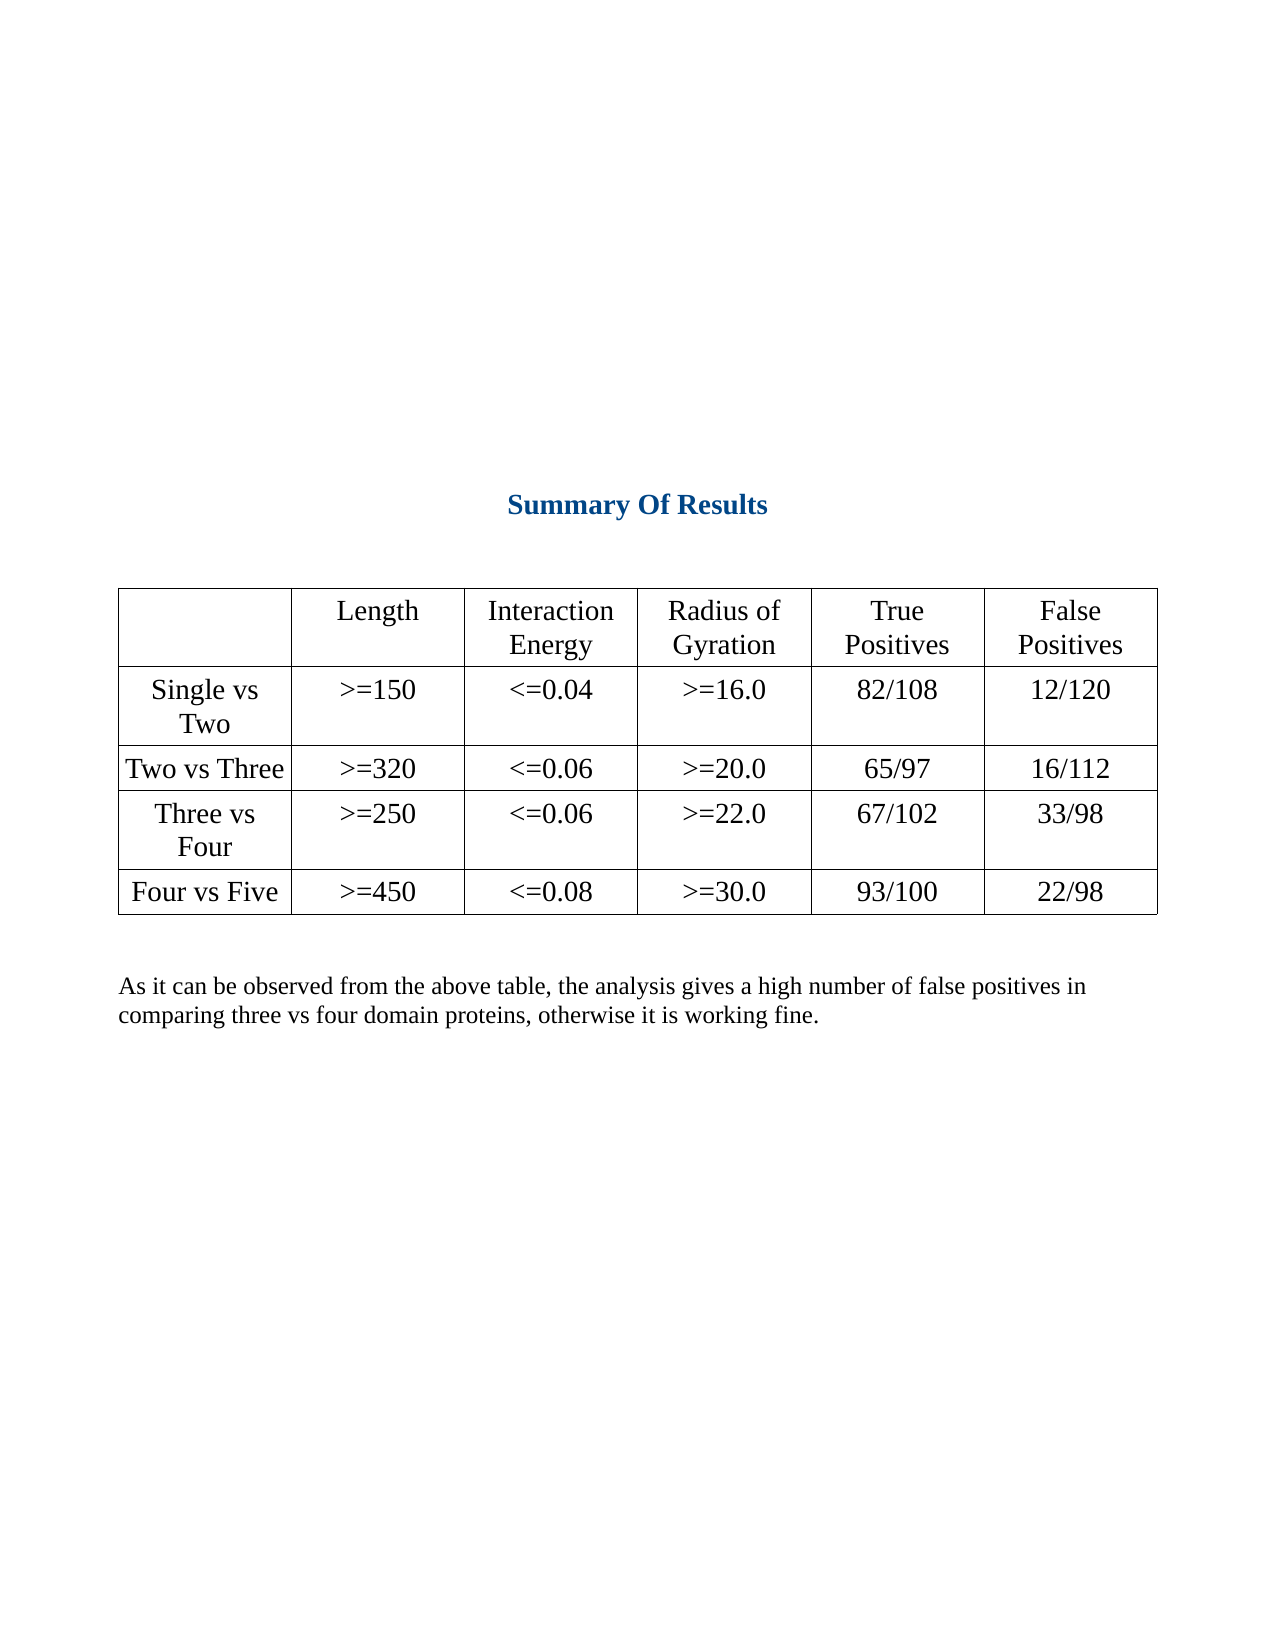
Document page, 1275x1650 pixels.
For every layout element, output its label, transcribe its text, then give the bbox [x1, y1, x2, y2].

table_cell >=150 [292, 667, 464, 745]
table_cell >=30.0 [638, 870, 811, 914]
table_cell 93/100 [812, 870, 984, 914]
table_cell >=450 [292, 870, 464, 914]
table_cell 33/98 [985, 791, 1157, 869]
table_cell 82/108 [812, 667, 984, 745]
table_cell Two vs Three [119, 746, 291, 790]
text As it can be observed from the above table, the analysis gives a high number of false positives in comparing three vs four domain proteins, otherwise it is working fine. [118, 971, 1157, 1029]
table_header Length [292, 589, 464, 666]
table_header True Positives [812, 589, 984, 666]
table_cell <=0.08 [465, 870, 637, 914]
table_cell Three vs Four [119, 791, 291, 869]
table_cell <=0.06 [465, 791, 637, 869]
table_header Radius of Gyration [638, 589, 811, 666]
table_cell <=0.04 [465, 667, 637, 745]
table_cell >=320 [292, 746, 464, 790]
table_cell >=22.0 [638, 791, 811, 869]
table_cell >=20.0 [638, 746, 811, 790]
table_cell 65/97 [812, 746, 984, 790]
table_header [119, 589, 291, 666]
table_header False Positives [985, 589, 1157, 666]
table_cell Single vs Two [119, 667, 291, 745]
table_header Interaction Energy [465, 589, 637, 666]
table_cell >=16.0 [638, 667, 811, 745]
table_cell 22/98 [985, 870, 1157, 914]
table_cell Four vs Five [119, 870, 291, 914]
table_cell 12/120 [985, 667, 1157, 745]
table_cell 67/102 [812, 791, 984, 869]
table_cell <=0.06 [465, 746, 637, 790]
table_cell 16/112 [985, 746, 1157, 790]
table_cell >=250 [292, 791, 464, 869]
text Summary Of Results [118, 487, 1157, 521]
